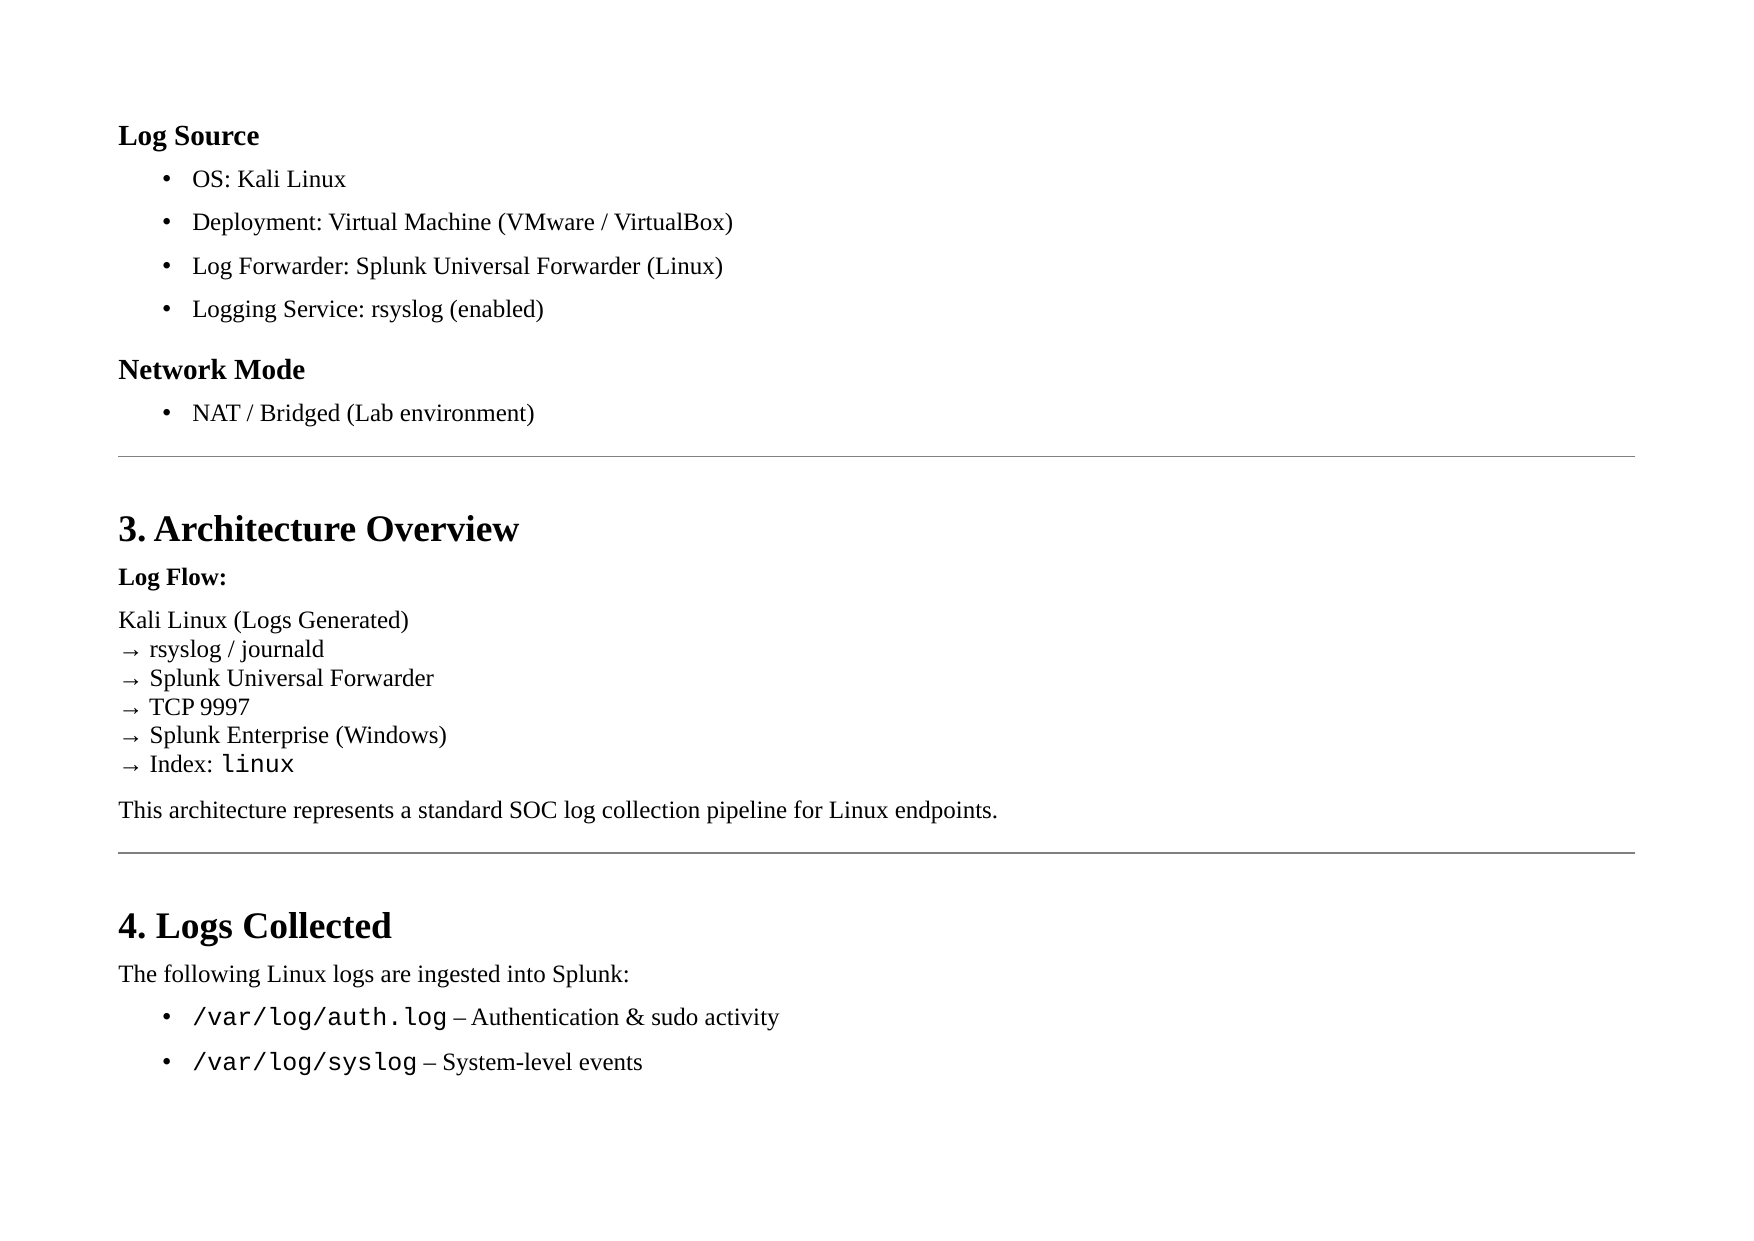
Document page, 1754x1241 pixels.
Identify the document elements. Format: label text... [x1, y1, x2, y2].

text The following Linux logs are ingested into Splunk: [118, 959, 1635, 987]
list NAT / Bridged (Lab environment) [162, 398, 1635, 427]
list /var/log/auth.log – Authentication & sudo activity [162, 1002, 1635, 1033]
subtitle 3. Architecture Overview [118, 507, 1635, 550]
list Deployment: Virtual Machine (VMware / VirtualBox) [162, 207, 1635, 236]
text This architecture represents a standard SOC log collection pipeline for Linux endpoints. [118, 795, 1635, 823]
list OS: Kali Linux [162, 164, 1635, 193]
subtitle 4. Logs Collected [118, 903, 1635, 946]
list Logging Service: rsyslog (enabled) [162, 294, 1635, 323]
list Log Forwarder: Splunk Universal Forwarder (Linux) [162, 251, 1635, 279]
text Log Flow: [118, 562, 1635, 591]
text Kali Linux (Logs Generated) → rsyslog / journald → Splunk Universal Forwarder → TCP 9997 → Splunk Enterprise (Windows) → Index: linux [118, 606, 1635, 780]
list /var/log/syslog – System-level events [162, 1047, 1635, 1078]
subtitle Log Source [118, 118, 1635, 152]
subtitle Network Mode [118, 352, 1635, 386]
